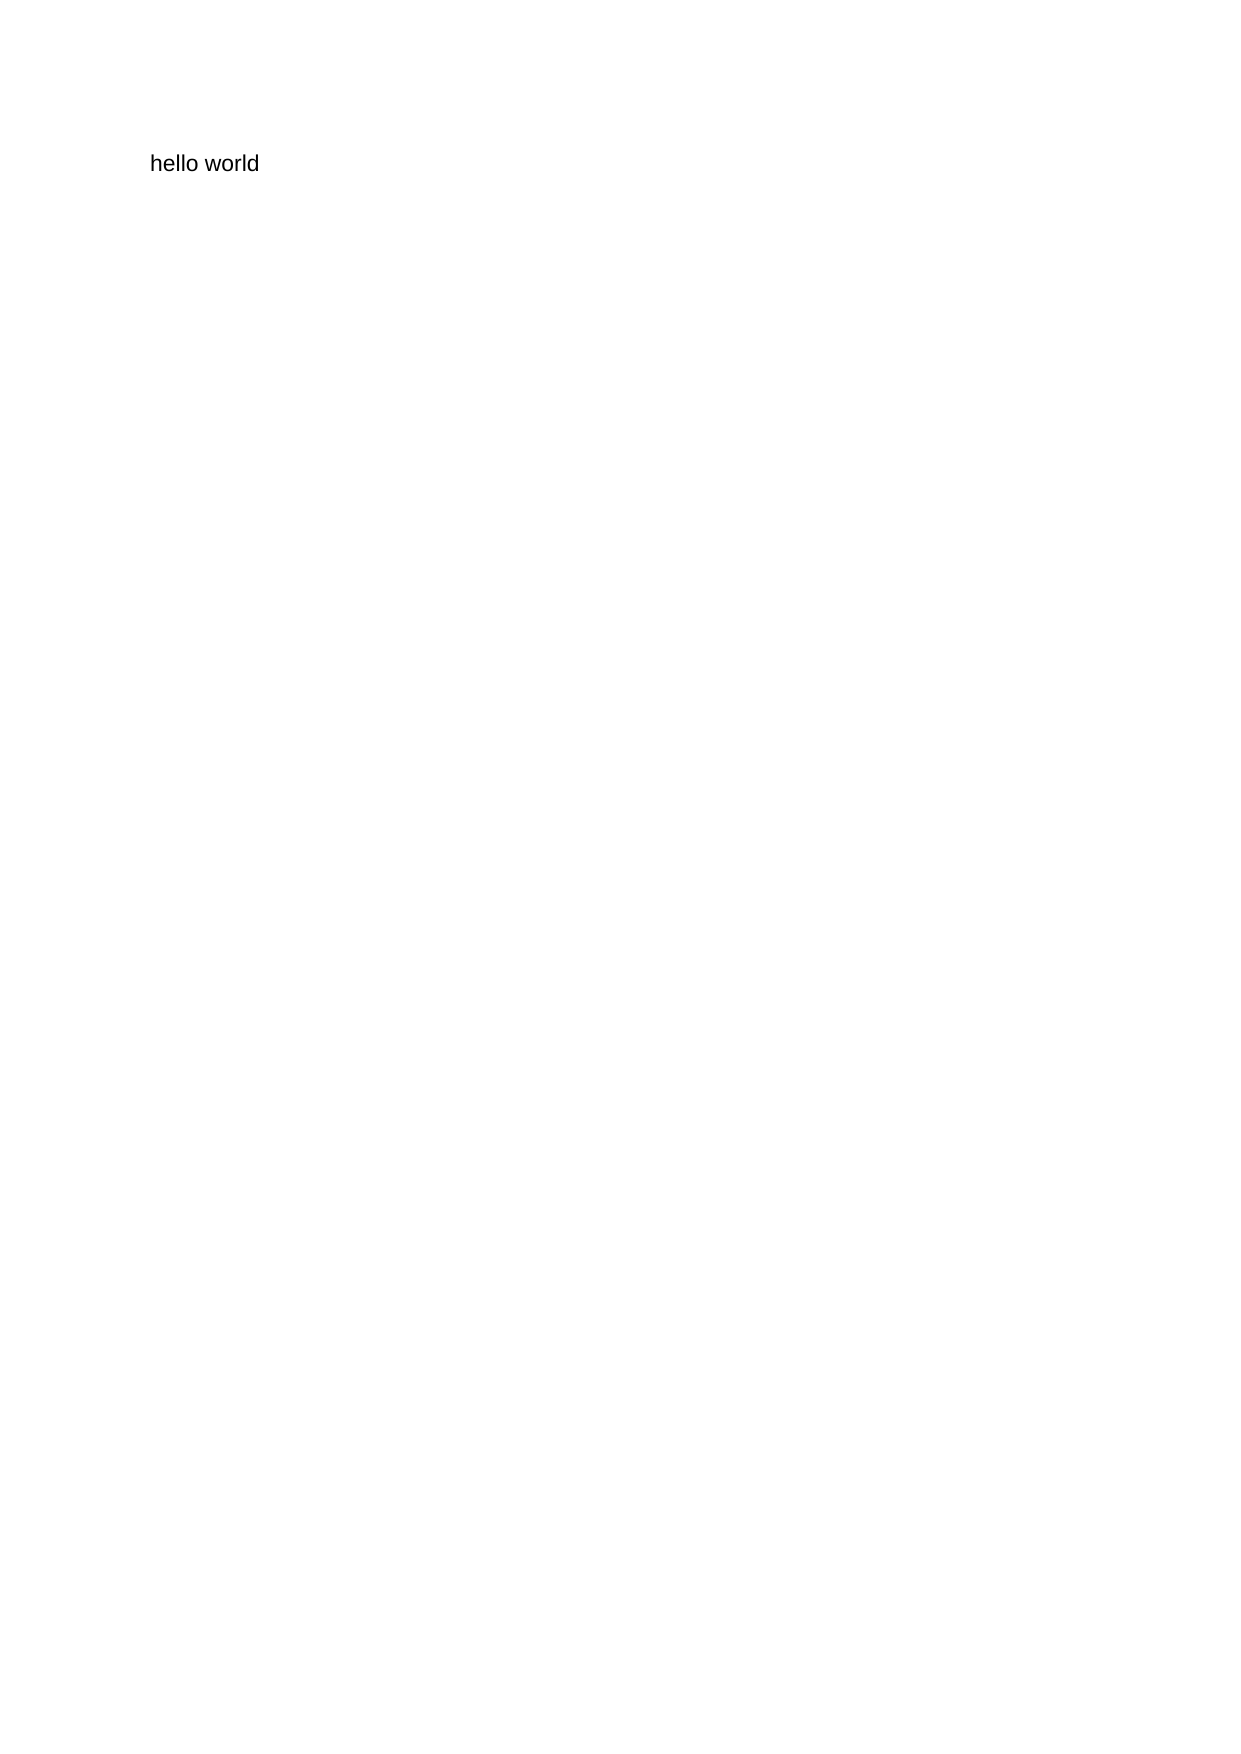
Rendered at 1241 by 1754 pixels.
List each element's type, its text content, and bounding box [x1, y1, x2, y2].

text hello world [150, 150, 1090, 176]
